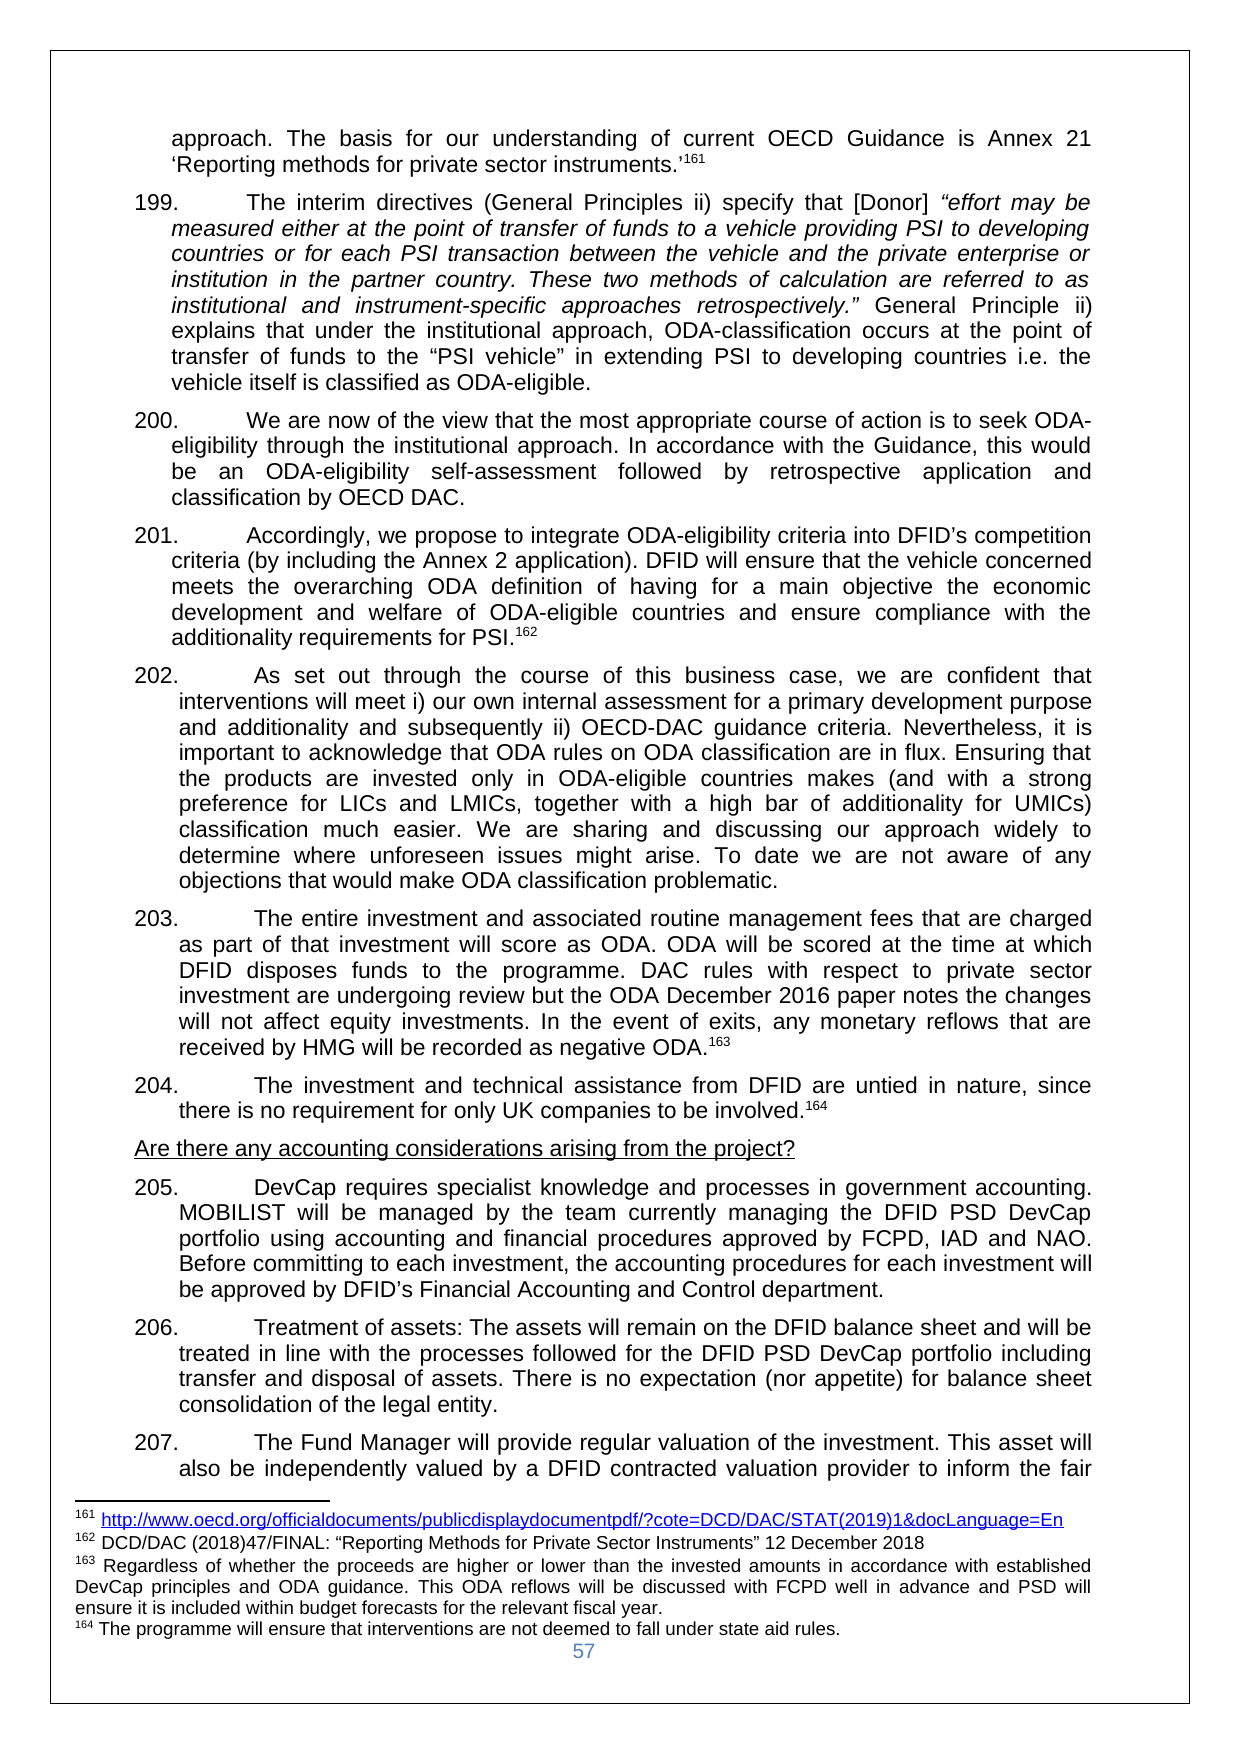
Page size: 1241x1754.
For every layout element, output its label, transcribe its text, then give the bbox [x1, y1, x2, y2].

list Accordingly, we propose to integrate ODA-eligibility criteria into DFID’s competition criteria (by including the Annex 2 application). DFID will ensure that the vehicle concerned meets the overarching ODA definition of having for a main objective the economic development and welfare of ODA-eligible countries and ensure compliance with the additionality requirements for PSI. [134, 522, 1093, 650]
list As set out through the course of this business case, we are confident that interventions will meet i) our own internal assessment for a primary development purpose and additionality and subsequently ii) OECD-DAC guidance criteria. Nevertheless, it is important to acknowledge that ODA rules on ODA classification are in flux. Ensuring that the products are invested only in ODA-eligible countries makes (and with a strong preference for LICs and LMICs, together with a high bar of additionality for UMICs) classification much easier. We are sharing and discussing our approach widely to determine where unforeseen issues might arise. To date we are not aware of any objections that would make ODA classification problematic. [134, 663, 1093, 893]
list approach. The basis for our understanding of current OECD Guidance is Annex 21 ‘Reporting methods for private sector instruments.’ [134, 126, 1093, 177]
list We are now of the view that the most appropriate course of action is to seek ODA-eligibility through the institutional approach. In accordance with the Guidance, this would be an ODA-eligibility self-assessment followed by retrospective application and classification by OECD DAC. [134, 407, 1093, 510]
list The investment and technical assistance from DFID are untied in nature, since there is no requirement for only UK companies to be involved. [134, 1072, 1093, 1123]
list DevCap requires specialist knowledge and processes in government accounting. MOBILIST will be managed by the team currently managing the DFID PSD DevCap portfolio using accounting and financial procedures approved by FCPD, IAD and NAO. Before committing to each investment, the accounting procedures for each investment will be approved by DFID’s Financial Accounting and Control department. [134, 1174, 1093, 1302]
list The entire investment and associated routine management fees that are charged as part of that investment will score as ODA. ODA will be scored at the time at which DFID disposes funds to the programme. DAC rules with respect to private sector investment are undergoing review but the ODA December 2016 paper notes the changes will not affect equity investments. In the event of exits, any monetary reflows that are received by HMG will be recorded as negative ODA. [134, 906, 1093, 1060]
list DCD/DAC (2018)47/FINAL: “Reporting Methods for Private Sector Instruments” 12 December 2018 [75, 1530, 1093, 1554]
list http://www.oecd.org/officialdocuments/publicdisplaydocumentpdf/?cote=DCD/DAC/STAT(2019)1&docLanguage=En [75, 1507, 1093, 1530]
text Are there any accounting considerations arising from the project? [75, 1136, 1093, 1162]
list The interim directives (General Principles ii) specify that [Donor] “effort may be measured either at the point of transfer of funds to a vehicle providing PSI to developing countries or for each PSI transaction between the vehicle and the private enterprise or institution in the partner country. These two methods of calculation are referred to as institutional and instrument-specific approaches retrospectively.” General Principle ii) explains that under the institutional approach, ODA-classification occurs at the point of transfer of funds to the “PSI vehicle” in extending PSI to developing countries i.e. the vehicle itself is classified as ODA-eligible. [134, 190, 1093, 395]
list Regardless of whether the proceeds are higher or lower than the invested amounts in accordance with established DevCap principles and ODA guidance. This ODA reflows will be discussed with FCPD well in advance and PSD will ensure it is included within budget forecasts for the relevant fiscal year. [75, 1554, 1093, 1619]
list Treatment of assets: The assets will remain on the DFID balance sheet and will be treated in line with the processes followed for the DFID PSD DevCap portfolio including transfer and disposal of assets. There is no expectation (nor appetite) for balance sheet consolidation of the legal entity. [134, 1315, 1093, 1417]
list The programme will ensure that interventions are not deemed to fall under state aid rules. [75, 1619, 1093, 1640]
list The Fund Manager will provide regular valuation of the investment. This asset will also be independently valued by a DFID contracted valuation provider to inform the fair [134, 1430, 1093, 1481]
